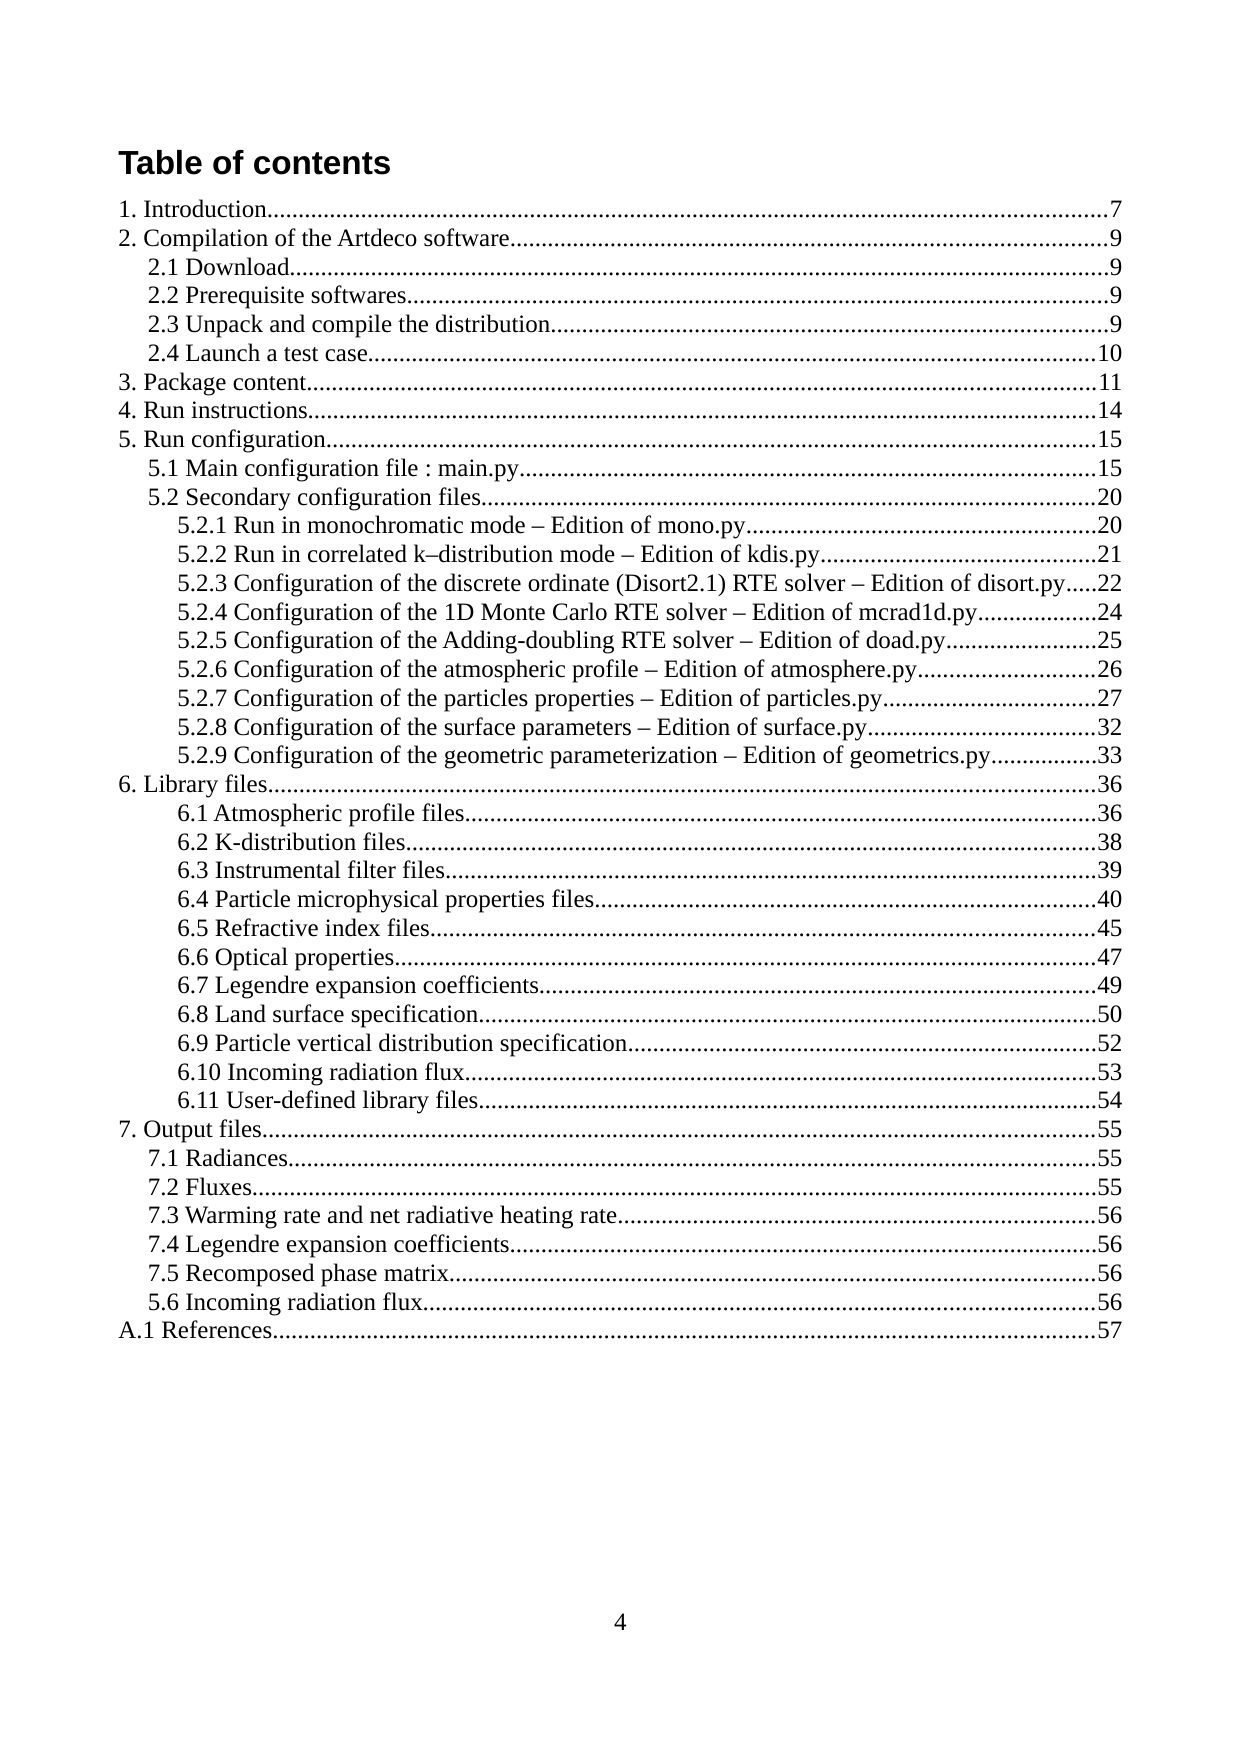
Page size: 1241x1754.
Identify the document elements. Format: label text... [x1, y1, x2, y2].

text 5.2.3 Configuration of the discrete ordinate (Disort2.1) RTE solver – Edition of disort.py 22 [177, 568, 1122, 597]
text 6.5 Refractive index files 45 [177, 913, 1122, 942]
text 4. Run instructions 14 [118, 395, 1122, 424]
text 6.9 Particle vertical distribution specification 52 [177, 1028, 1122, 1057]
text A.1 References 57 [118, 1315, 1122, 1344]
text 6.8 Land surface specification 50 [177, 999, 1122, 1028]
text 6.7 Legendre expansion coefficients 49 [177, 970, 1122, 999]
text 5. Run configuration 15 [118, 424, 1122, 453]
text 5.2.2 Run in correlated k–distribution mode – Edition of kdis.py 21 [177, 539, 1122, 568]
text 5.2.6 Configuration of the atmospheric profile – Edition of atmosphere.py 26 [177, 654, 1122, 683]
text 6.1 Atmospheric profile files 36 [177, 798, 1122, 827]
text 2. Compilation of the Artdeco software 9 [118, 223, 1122, 252]
text 2.4 Launch a test case 10 [148, 338, 1122, 367]
text 6.6 Optical properties 47 [177, 942, 1122, 970]
text 5.6 Incoming radiation flux 56 [148, 1287, 1122, 1315]
text 2.3 Unpack and compile the distribution 9 [148, 309, 1122, 338]
text 5.2.4 Configuration of the 1D Monte Carlo RTE solver – Edition of mcrad1d.py 24 [177, 597, 1122, 625]
text 3. Package content 11 [118, 367, 1122, 395]
text 1. Introduction 7 [118, 194, 1122, 223]
text 6. Library files 36 [118, 769, 1122, 798]
text 7. Output files 55 [118, 1114, 1122, 1143]
text 7.3 Warming rate and net radiative heating rate 56 [148, 1200, 1122, 1229]
text 5.2.5 Configuration of the Adding-doubling RTE solver – Edition of doad.py 25 [177, 625, 1122, 654]
text 5.2 Secondary configuration files 20 [148, 482, 1122, 510]
subtitle Table of contents [118, 143, 1122, 182]
text 6.11 User-defined library files 54 [177, 1085, 1122, 1114]
text 5.2.7 Configuration of the particles properties – Edition of particles.py 27 [177, 683, 1122, 712]
text 7.2 Fluxes 55 [148, 1172, 1122, 1200]
text 5.2.8 Configuration of the surface parameters – Edition of surface.py 32 [177, 712, 1122, 740]
text 7.1 Radiances 55 [148, 1143, 1122, 1172]
text 5.2.9 Configuration of the geometric parameterization – Edition of geometrics.py 33 [177, 740, 1122, 769]
text 6.4 Particle microphysical properties files 40 [177, 884, 1122, 913]
text 6.3 Instrumental filter files 39 [177, 855, 1122, 884]
text 5.1 Main configuration file : main.py 15 [148, 453, 1122, 482]
text 2.2 Prerequisite softwares 9 [148, 280, 1122, 309]
text 7.4 Legendre expansion coefficients 56 [148, 1229, 1122, 1258]
text 2.1 Download 9 [148, 252, 1122, 280]
text 6.2 K-distribution files 38 [177, 827, 1122, 855]
text 7.5 Recomposed phase matrix 56 [148, 1258, 1122, 1287]
text 6.10 Incoming radiation flux 53 [177, 1057, 1122, 1085]
text 5.2.1 Run in monochromatic mode – Edition of mono.py 20 [177, 510, 1122, 539]
